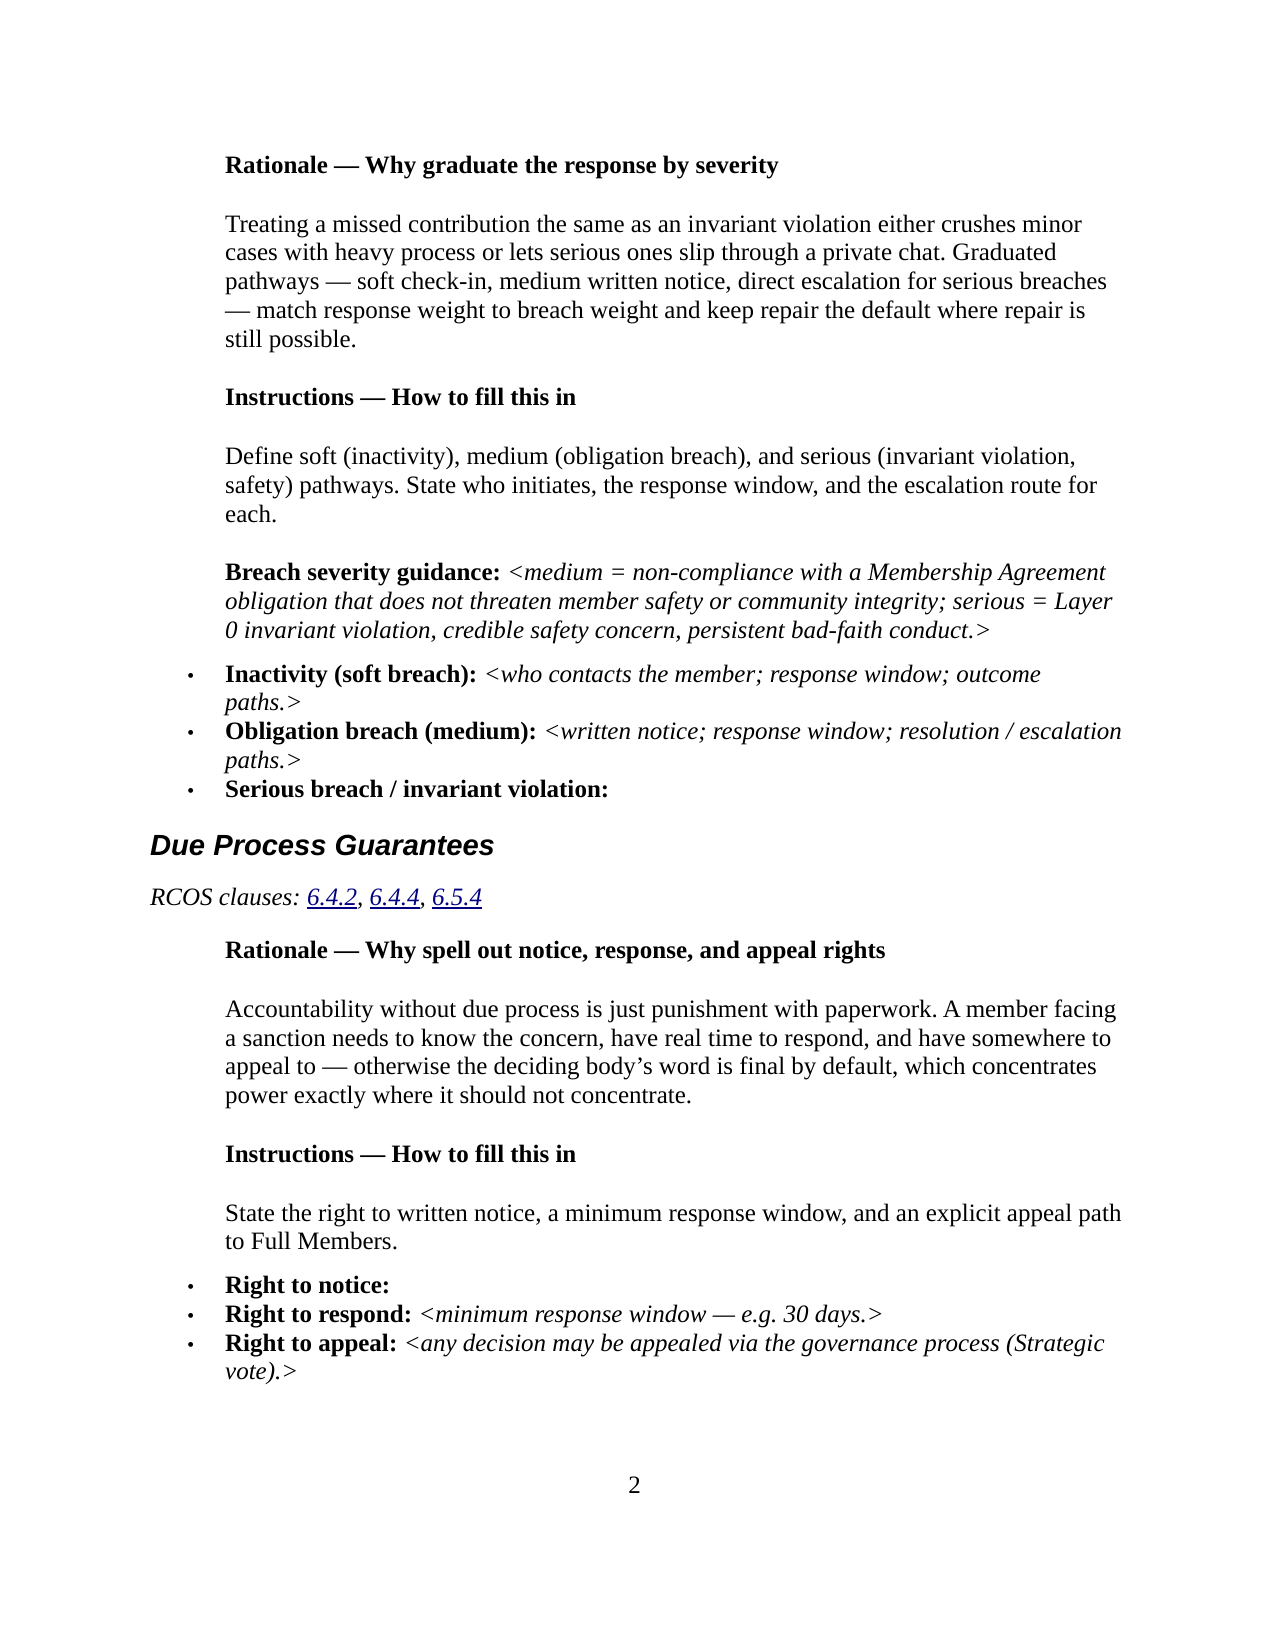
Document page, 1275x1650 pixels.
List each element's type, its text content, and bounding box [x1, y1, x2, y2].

list Obligation breach (medium): <written notice; response window; resolution / escalation paths.> [187, 716, 1125, 774]
list Right to notice: [187, 1270, 1125, 1299]
text Breach severity guidance: <medium = non-compliance with a Membership Agreement obligation that does not threaten member safety or community integrity; serious = Layer 0 invariant violation, credible safety concern, persistent bad-faith conduct.> [225, 557, 1125, 644]
text Accountability without due process is just punishment with paperwork. A member facing a sanction needs to know the concern, have real time to respond, and have somewhere to appeal to — otherwise the deciding body’s word is final by default, which concentrates power exactly where it should not concentrate. [225, 994, 1125, 1109]
text Instructions — How to fill this in [225, 1139, 1125, 1168]
text Rationale — Why spell out notice, response, and appeal rights [225, 935, 1125, 964]
text Treating a missed contribution the same as an invariant violation either crushes minor cases with heavy process or lets serious ones slip through a private chat. Graduated pathways — soft check-in, medium written notice, direct escalation for serious breaches — match response weight to breach weight and keep repair the default where repair is still possible. [225, 209, 1125, 352]
text RCOS clauses: 6.4.2, 6.4.4, 6.5.4 [150, 882, 1125, 911]
list Inactivity (soft breach): <who contacts the member; response window; outcome paths.> [187, 659, 1125, 716]
text State the right to written notice, a minimum response window, and an explicit appeal path to Full Members. [225, 1198, 1125, 1255]
list Right to appeal: <any decision may be appealed via the governance process (Strategic vote).> [187, 1328, 1125, 1385]
subtitle Due Process Guarantees [150, 827, 1125, 861]
text Define soft (inactivity), medium (obligation breach), and serious (invariant violation, safety) pathways. State who initiates, the response window, and the escalation route for each. [225, 441, 1125, 527]
text Rationale — Why graduate the response by severity [225, 150, 1125, 179]
list Right to respond: <minimum response window — e.g. 30 days.> [187, 1299, 1125, 1328]
text Instructions — How to fill this in [225, 382, 1125, 411]
list Serious breach / invariant violation: [187, 774, 1125, 802]
